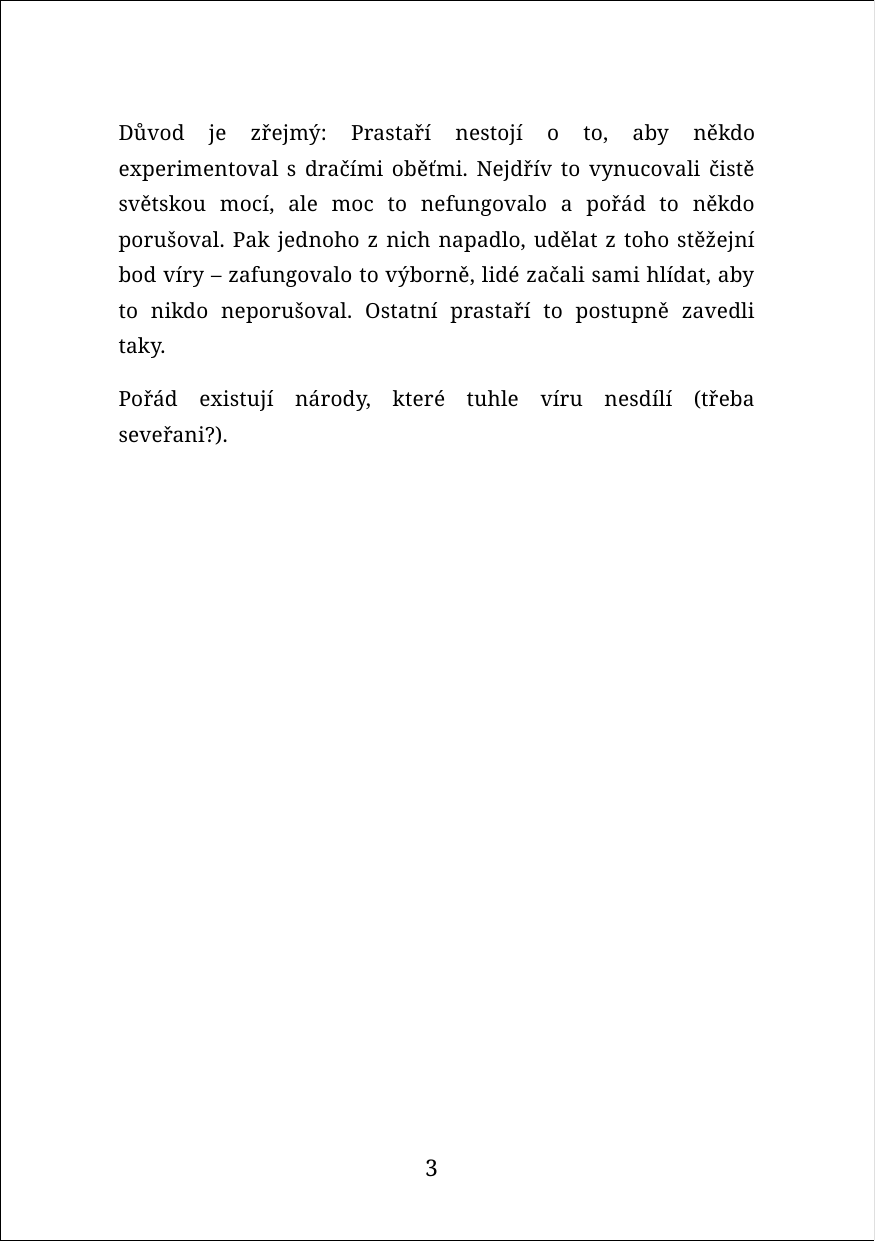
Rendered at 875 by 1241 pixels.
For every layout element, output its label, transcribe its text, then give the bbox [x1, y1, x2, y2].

text Důvod je zřejmý: Prastaří nestojí o to, aby někdo experimentoval s dračími oběťmi. Nejdřív to vynucovali čistě světskou mocí, ale moc to nefungovalo a pořád to někdo porušoval. Pak jednoho z nich napadlo, udělat z toho stěžejní bod víry – zafungovalo to výborně, lidé začali sami hlídat, aby to nikdo neporušoval. Ostatní prastaří to postupně zavedli taky. [118, 118, 756, 360]
text Pořád existují národy, které tuhle víru nesdílí (třeba seveřani?). [118, 384, 756, 448]
